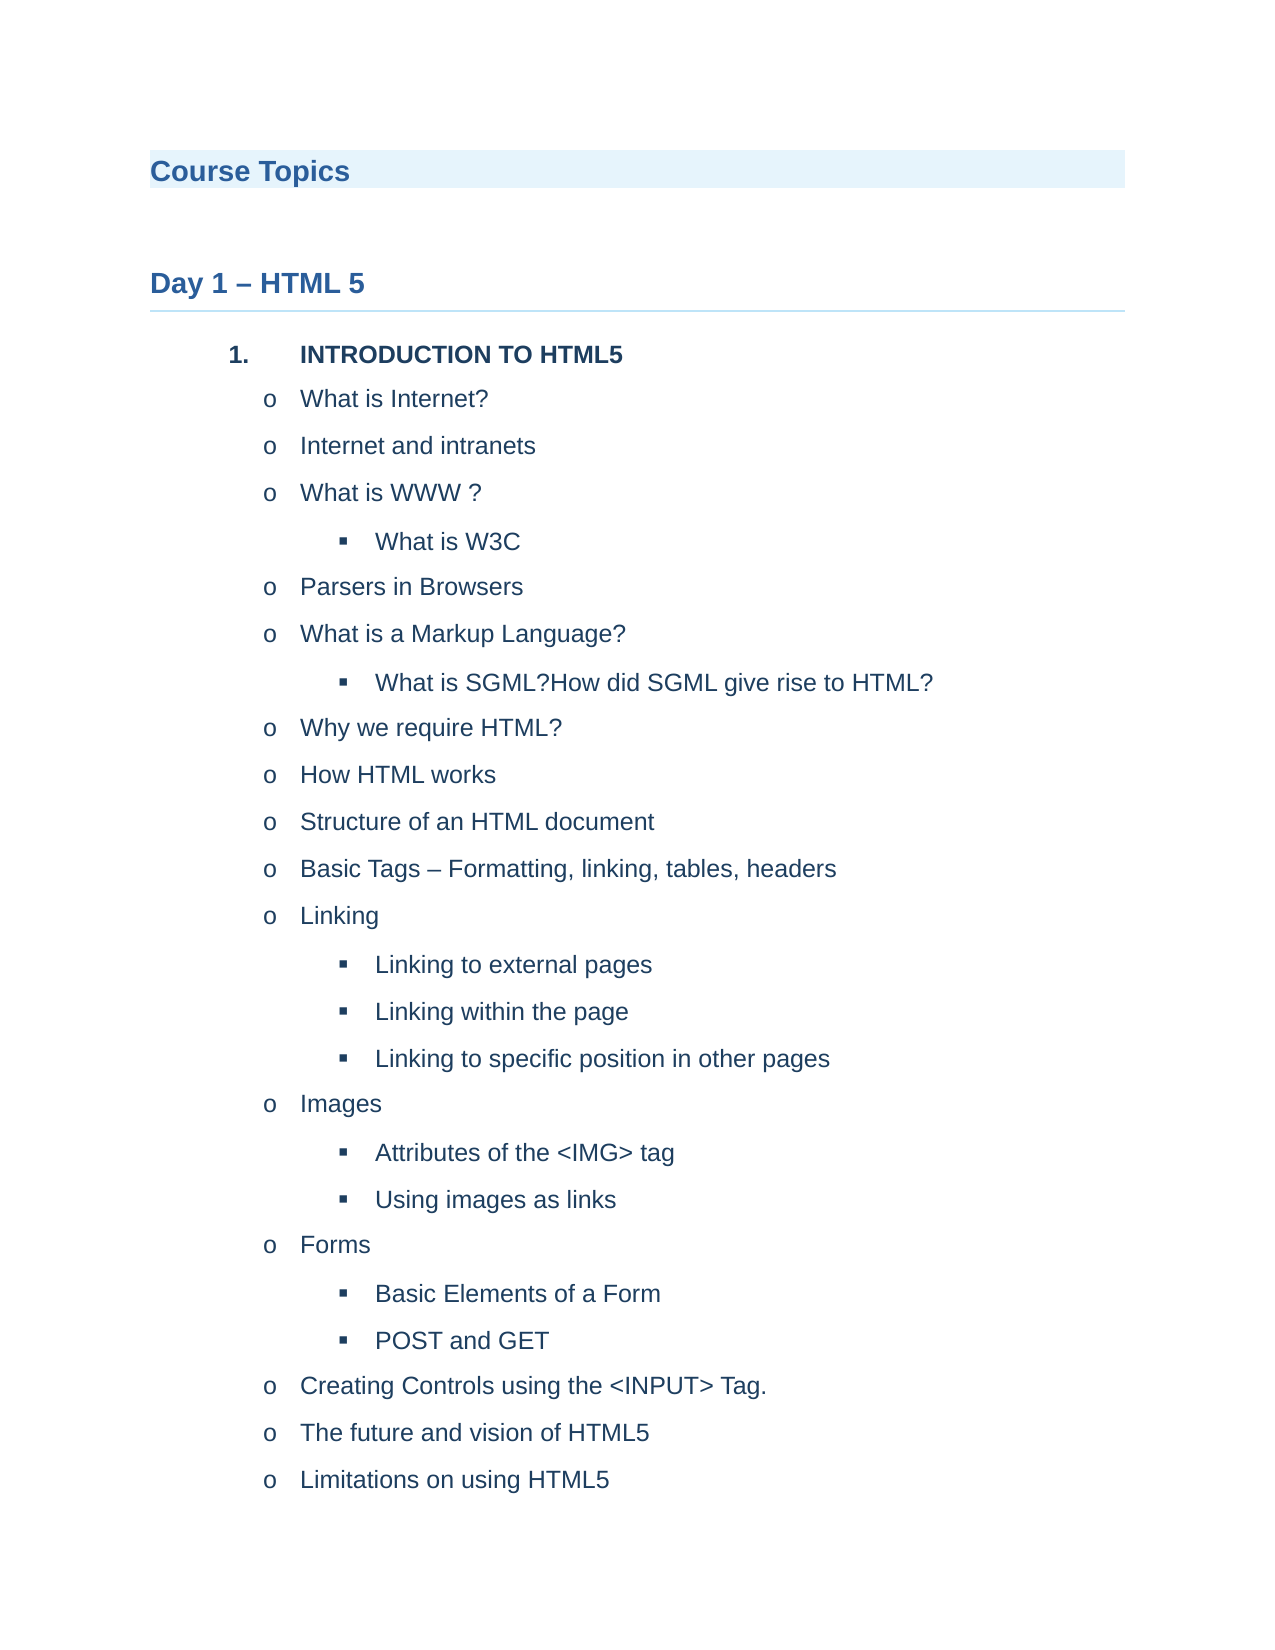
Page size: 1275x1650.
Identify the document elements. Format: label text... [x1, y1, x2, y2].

list Creating Controls using the <INPUT> Tag. [262, 1364, 1125, 1402]
list Forms [262, 1223, 1125, 1261]
list Linking to specific position in other pages [337, 1035, 1125, 1073]
list Basic Elements of a Form [337, 1270, 1125, 1308]
list Using images as links [337, 1176, 1125, 1214]
list Parsers in Browsers [262, 565, 1125, 603]
list Basic Tags – Formatting, linking, tables, headers [262, 847, 1125, 885]
list How HTML works [262, 753, 1125, 791]
text Day 1 – HTML 5 [150, 262, 1125, 310]
list Linking within the page [337, 988, 1125, 1026]
list Linking to external pages [337, 941, 1125, 979]
text Course Topics [150, 150, 1125, 188]
list The future and vision of HTML5 [262, 1411, 1125, 1449]
list What is Internet? [262, 377, 1125, 415]
list Why we require HTML? [262, 706, 1125, 744]
list POST and GET [337, 1317, 1125, 1355]
list Attributes of the <IMG> tag [337, 1129, 1125, 1167]
list What is SGML?How did SGML give rise to HTML? [337, 659, 1125, 697]
list Introduction to HTML5 [228, 330, 1125, 368]
list What is a Markup Language? [262, 612, 1125, 650]
list Limitations on using HTML5 [262, 1458, 1125, 1496]
list What is WWW ? [262, 471, 1125, 509]
list Images [262, 1082, 1125, 1120]
list Structure of an HTML document [262, 800, 1125, 838]
list Internet and intranets [262, 424, 1125, 462]
list Linking [262, 894, 1125, 932]
list What is W3C [337, 518, 1125, 556]
